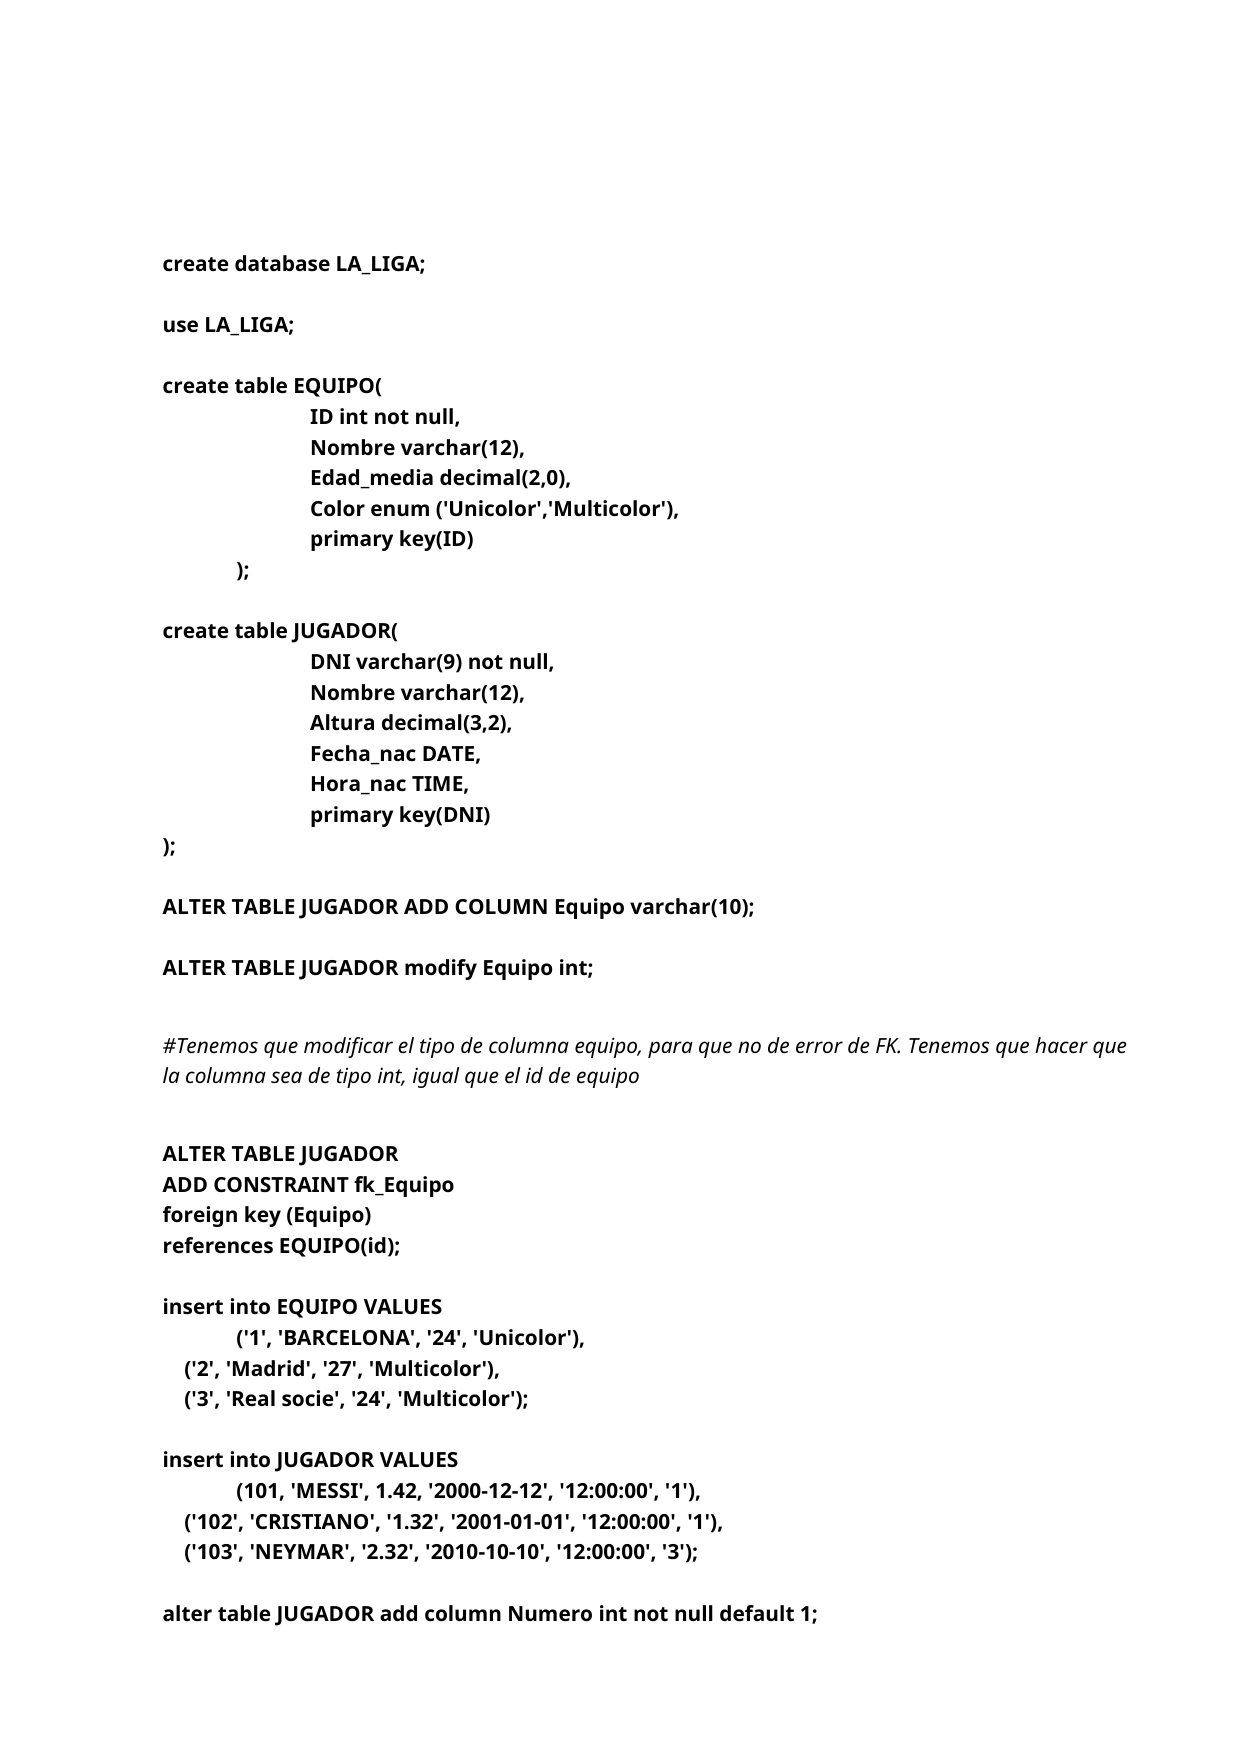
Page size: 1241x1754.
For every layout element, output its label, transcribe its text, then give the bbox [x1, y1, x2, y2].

text ALTER TABLE JUGADOR ADD CONSTRAINT fk_Equipo foreign key (Equipo) references EQUIPO(id); insert into EQUIPO VALUES ('1', 'BARCELONA', '24', 'Unicolor'), ('2', 'Madrid', '27', 'Multicolor'), ('3', 'Real socie', '24', 'Multicolor'); insert into JUGADOR VALUES (101, 'MESSI', 1.42, '2000-12-12', '12:00:00', '1'), ('102', 'CRISTIANO', '1.32', '2001-01-01', '12:00:00', '1'), ('103', 'NEYMAR', '2.32', '2010-10-10', '12:00:00', '3'); alter table JUGADOR add column Numero int not null default 1; [162, 1109, 1152, 1658]
text create database LA_LIGA; use LA_LIGA; create table EQUIPO( ID int not null, Nombre varchar(12), Edad_media decimal(2,0), Color enum ('Unicolor','Multicolor'), primary key(ID) ); create table JUGADOR( DNI varchar(9) not null, Nombre varchar(12), Altura decimal(3,2), Fecha_nac DATE, Hora_nac TIME, primary key(DNI) ); ALTER TABLE JUGADOR ADD COLUMN Equipo varchar(10); ALTER TABLE JUGADOR modify Equipo int; [162, 249, 1152, 1012]
text #Tenemos que modificar el tipo de columna equipo, para que no de error de FK. Tenemos que hacer que la columna sea de tipo int, igual que el id de equipo [162, 1031, 1152, 1090]
